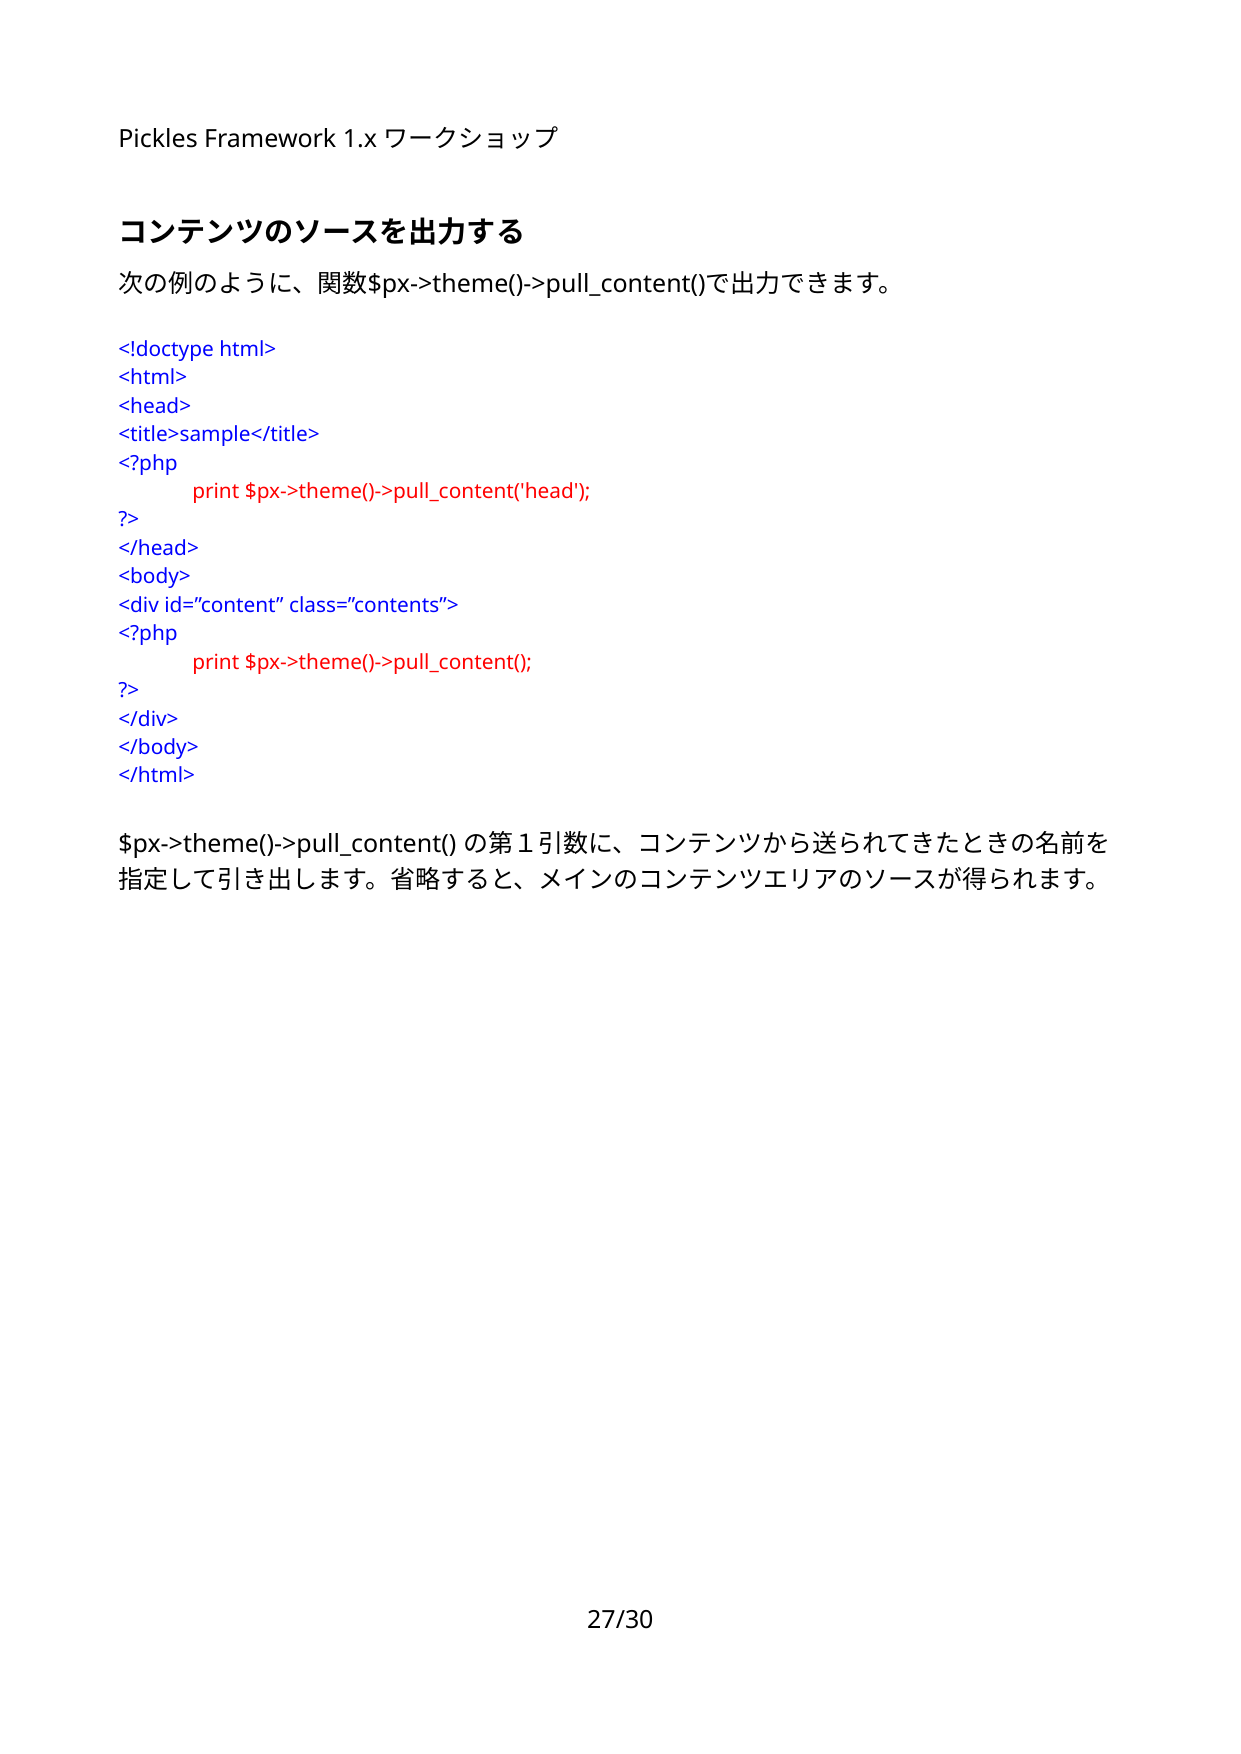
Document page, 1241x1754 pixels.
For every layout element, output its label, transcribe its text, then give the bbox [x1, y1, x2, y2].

text <div id=”content” class=”contents”> [118, 590, 1122, 618]
text print $px->theme()->pull_content(); [118, 647, 1122, 675]
subtitle コンテンツのソースを出力する [118, 209, 1122, 251]
text <html> [118, 362, 1122, 391]
text <title>sample</title> [118, 419, 1122, 448]
text print $px->theme()->pull_content('head'); [118, 476, 1122, 504]
text ?> [118, 504, 1122, 533]
text </div> [118, 704, 1122, 732]
text <!doctype html> [118, 334, 1122, 362]
text $px->theme()->pull_content() の第１引数に、コンテンツから送られてきたときの名前を指定して引き出します。省略すると、メインのコンテンツエリアのソースが得られます。 [118, 823, 1122, 896]
text <?php [118, 618, 1122, 647]
text <?php [118, 448, 1122, 476]
text ?> [118, 675, 1122, 704]
text </html> [118, 761, 1122, 789]
text </body> [118, 732, 1122, 761]
text 次の例のように、関数$px->theme()->pull_content()で出力できます。 [118, 264, 1122, 300]
text <head> [118, 391, 1122, 419]
text </head> <body> [118, 533, 1122, 590]
